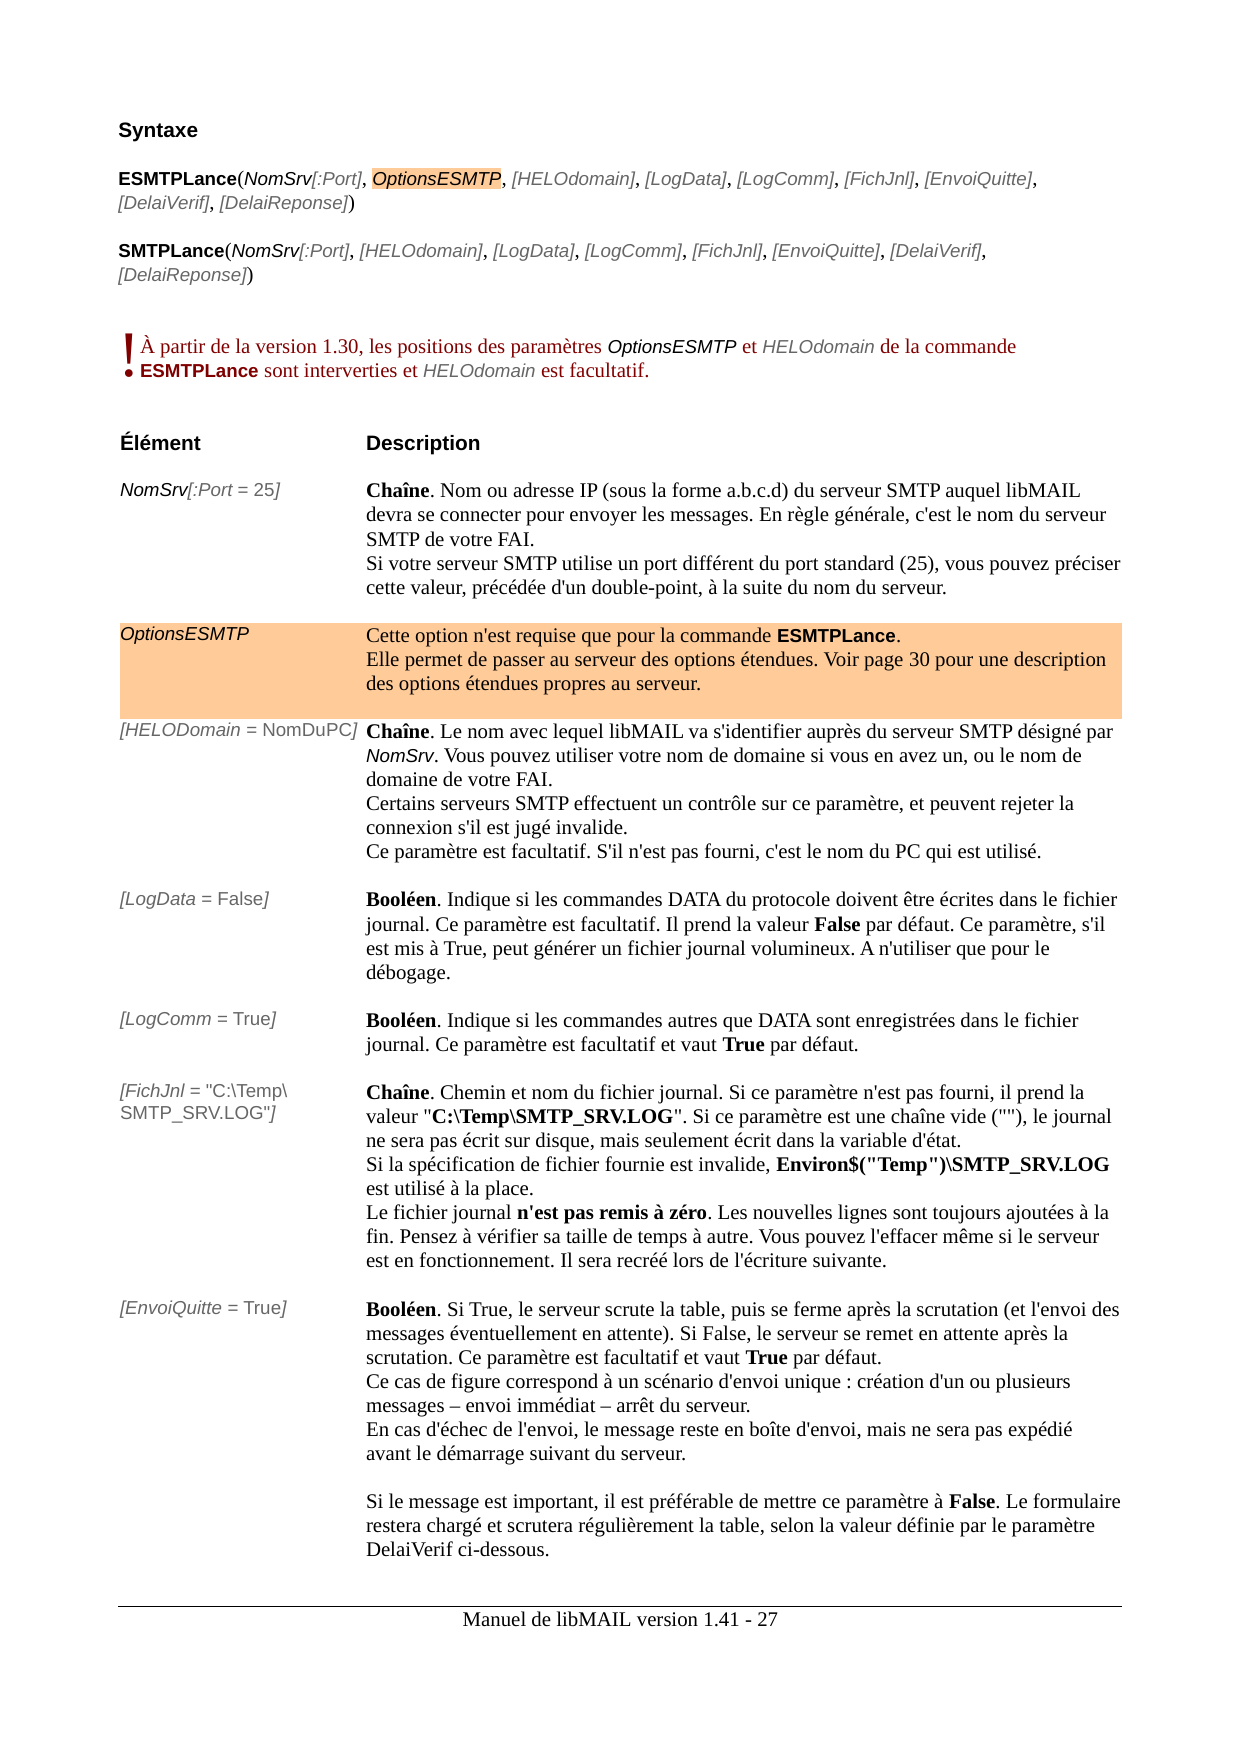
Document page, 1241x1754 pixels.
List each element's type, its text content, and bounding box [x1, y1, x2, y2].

text Syntaxe [118, 118, 1122, 142]
table_cell [EnvoiQuitte = True] [120, 1296, 366, 1561]
table_header Description [366, 430, 1122, 478]
table_cell Chaîne. Nom ou adresse IP (sous la forme a.b.c.d) du serveur SMTP auquel libMAIL devra se connecter pour envoyer les messages. En règle générale, c'est le nom du serveur SMTP de votre FAI. Si votre serveur SMTP utilise un port différent du port standard (25), vous pouvez préciser cette valeur, précédée d'un double-point, à la suite du nom du serveur. [366, 478, 1122, 623]
table_cell Chaîne. Le nom avec lequel libMAIL va s'identifier auprès du serveur SMTP désigné par NomSrv. Vous pouvez utiliser votre nom de domaine si vous en avez un, ou le nom de domaine de votre FAI. Certains serveurs SMTP effectuent un contrôle sur ce paramètre, et peuvent rejeter la connexion s'il est jugé invalide. Ce paramètre est facultatif. S'il n'est pas fourni, c'est le nom du PC qui est utilisé. [366, 719, 1122, 887]
text ESMTPLance(NomSrv[:Port], OptionsESMTP, [HELOdomain], [LogData], [LogComm], [FichJnl], [EnvoiQuitte], [DelaiVerif], [DelaiReponse]) [118, 166, 1122, 214]
table_cell Booléen. Si True, le serveur scrute la table, puis se ferme après la scrutation (et l'envoi des messages éventuellement en attente). Si False, le serveur se remet en attente après la scrutation. Ce paramètre est facultatif et vaut True par défaut. Ce cas de figure correspond à un scénario d'envoi unique : création d'un ou plusieurs messages – envoi immédiat – arrêt du serveur. En cas d'échec de l'envoi, le message reste en boîte d'envoi, mais ne sera pas expédié avant le démarrage suivant du serveur. Si le message est important, il est préférable de mettre ce paramètre à False. Le formulaire restera chargé et scrutera régulièrement la table, selon la valeur définie par le paramètre DelaiVerif ci-dessous. [366, 1296, 1122, 1561]
table_cell OptionsESMTP [120, 623, 366, 719]
table_cell Chaîne. Chemin et nom du fichier journal. Si ce paramètre n'est pas fourni, il prend la valeur "C:\Temp\SMTP_SRV.LOG". Si ce paramètre est une chaîne vide (""), le journal ne sera pas écrit sur disque, mais seulement écrit dans la variable d'état. Si la spécification de fichier fournie est invalide, Environ$("Temp")\SMTP_SRV.LOG est utilisé à la place. Le fichier journal n'est pas remis à zéro. Les nouvelles lignes sont toujours ajoutées à la fin. Pensez à vérifier sa taille de temps à autre. Vous pouvez l'effacer même si le serveur est en fonctionnement. Il sera recréé lors de l'écriture suivante. [366, 1080, 1122, 1296]
table_cell Booléen. Indique si les commandes DATA du protocole doivent être écrites dans le fichier journal. Ce paramètre est facultatif. Il prend la valeur False par défaut. Ce paramètre, s'il est mis à True, peut générer un fichier journal volumineux. A n'utiliser que pour le débogage. [366, 888, 1122, 1008]
table_cell [FichJnl = "C:\Temp\SMTP_SRV.LOG"] [120, 1080, 366, 1296]
table_cell [HELODomain = NomDuPC] [120, 719, 366, 887]
table_cell Booléen. Indique si les commandes autres que DATA sont enregistrées dans le fichier journal. Ce paramètre est facultatif et vaut True par défaut. [366, 1008, 1122, 1080]
table_cell [LogData = False] [120, 888, 366, 1008]
table_cell [LogComm = True] [120, 1008, 366, 1080]
table_cell NomSrv[:Port = 25] [120, 478, 366, 623]
table_cell Cette option n'est requise que pour la commande ESMTPLance. Elle permet de passer au serveur des options étendues. Voir page 30 pour une description des options étendues propres au serveur. [366, 623, 1122, 719]
text SMTPLance(NomSrv[:Port], [HELOdomain], [LogData], [LogComm], [FichJnl], [EnvoiQuitte], [DelaiVerif], [DelaiReponse]) [118, 238, 1122, 286]
table_header Élément [120, 430, 366, 478]
text !À partir de la version 1.30, les positions des paramètres OptionsESMTP et HELOdomain de la commande ESMTPLance sont interverties et HELOdomain est facultatif. [118, 334, 1122, 382]
